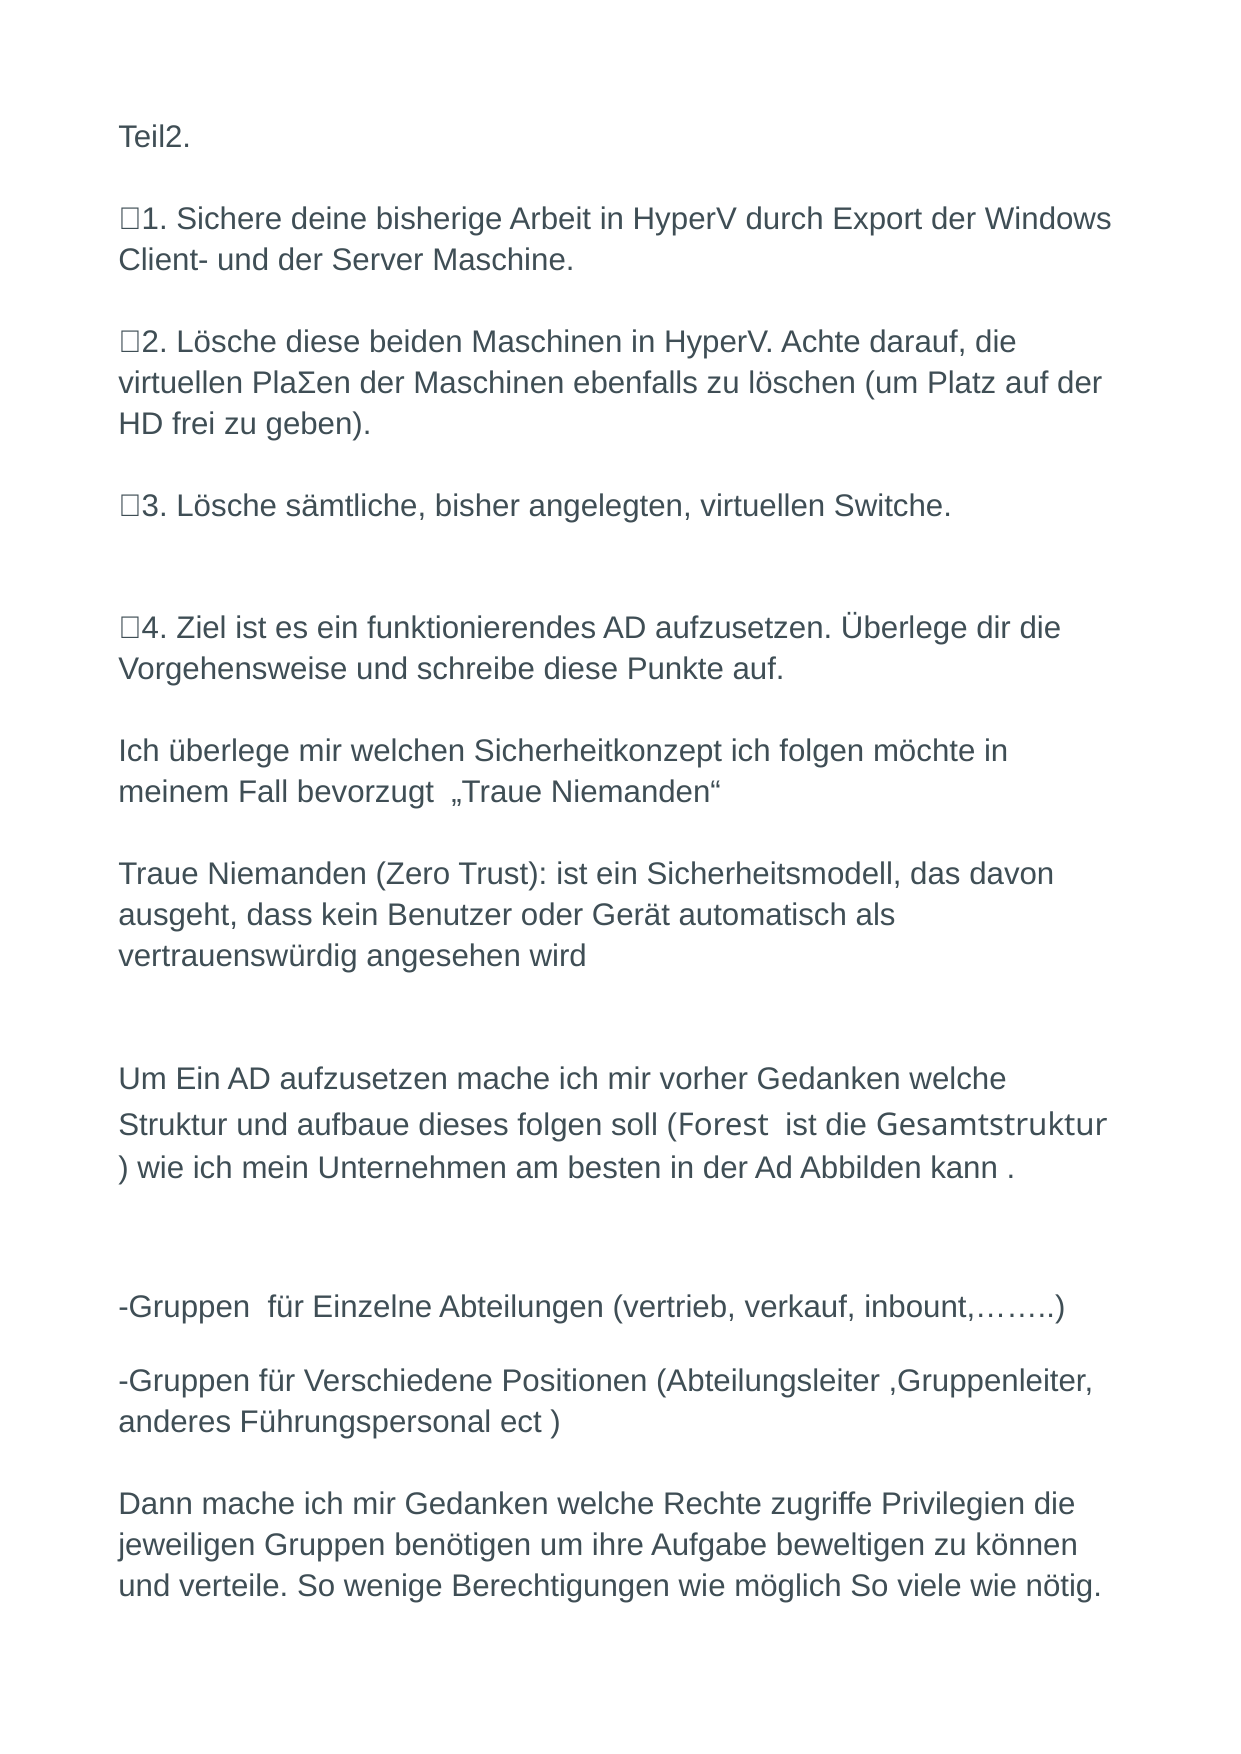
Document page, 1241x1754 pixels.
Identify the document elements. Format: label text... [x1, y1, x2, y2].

text Dann mache ich mir Gedanken welche Rechte zugriffe Privilegien die jeweiligen Gruppen benötigen um ihre Aufgabe beweltigen zu können und verteile. So wenige Berechtigungen wie möglich So viele wie nötig. [118, 1485, 1122, 1602]
text ✅3. Lösche sämtliche, bisher angelegten, virtuellen Switche. [118, 487, 1122, 522]
text -Gruppen für Einzelne Abteilungen (vertrieb, verkauf, inbount,……..) [118, 1288, 1122, 1324]
text -Gruppen für Verschiedene Positionen (Abteilungsleiter ,Gruppenleiter, anderes Führungspersonal ect ) [118, 1362, 1122, 1439]
text ✅4. Ziel ist es ein funktionierendes AD aufzusetzen. Überlege dir die Vorgehensweise und schreibe diese Punkte auf. [118, 609, 1122, 686]
text Ich überlege mir welchen Sicherheitkonzept ich folgen möchte in meinem Fall bevorzugt „Traue Niemanden“ [118, 732, 1122, 809]
text Teil2. [118, 118, 1122, 154]
text ✅2. Lösche diese beiden Maschinen in HyperV. Achte darauf, die virtuellen PlaƩen der Maschinen ebenfalls zu löschen (um Platz auf der HD frei zu geben). [118, 323, 1122, 441]
text Traue Niemanden (Zero Trust): ist ein Sicherheitsmodell, das davon ausgeht, dass kein Benutzer oder Gerät automatisch als vertrauenswürdig angesehen wird [118, 855, 1122, 973]
text Um Ein AD aufzusetzen mache ich mir vorher Gedanken welche Struktur und aufbaue dieses folgen soll (Forest ist die Gesamtstruktur ) wie ich mein Unternehmen am besten in der Ad Abbilden kann . [118, 1060, 1122, 1185]
text ✅1. Sichere deine bisherige Arbeit in HyperV durch Export der Windows Client- und der Server Maschine. [118, 200, 1122, 277]
